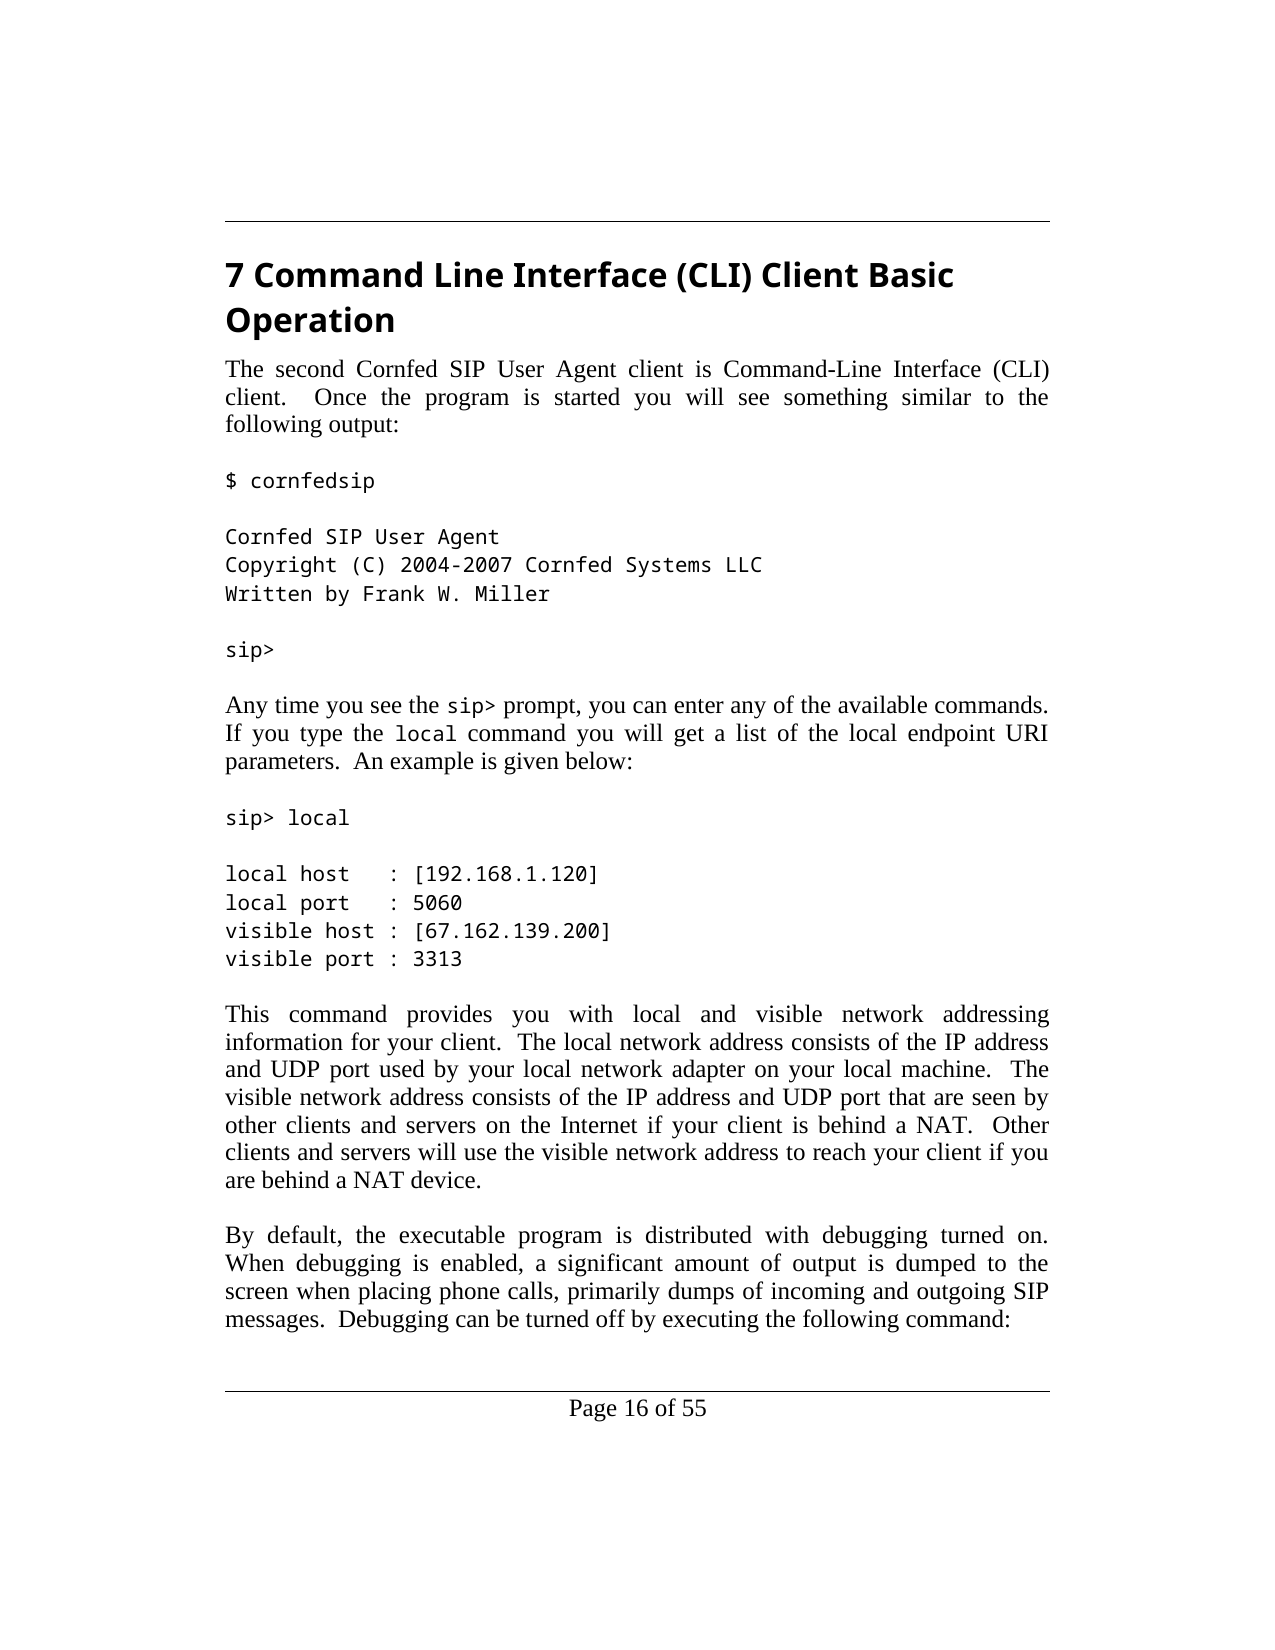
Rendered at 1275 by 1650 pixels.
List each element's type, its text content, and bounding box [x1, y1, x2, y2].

text The second Cornfed SIP User Agent client is Command-Line Interface (CLI) client. Once the program is started you will see something similar to the following output: [225, 355, 1050, 438]
subtitle Command Line Interface (CLI) Client Basic Operation [225, 251, 1050, 342]
text sip> local [225, 803, 1050, 831]
text Written by Frank W. Miller [225, 579, 1050, 607]
text local host : [192.168.1.120] [225, 859, 1050, 888]
text visible port : 3313 [225, 944, 1050, 972]
text By default, the executable program is distributed with debugging turned on. When debugging is enabled, a significant amount of output is dumped to the screen when placing phone calls, primarily dumps of incoming and outgoing SIP messages. Debugging can be turned off by executing the following command: [225, 1222, 1050, 1332]
text Copyright (C) 2004-2007 Cornfed Systems LLC [225, 550, 1050, 579]
text sip> [225, 635, 1050, 663]
text visible host : [67.162.139.200] [225, 916, 1050, 944]
text local port : 5060 [225, 888, 1050, 916]
text Cornfed SIP User Agent [225, 522, 1050, 550]
text $ cornfedsip [225, 466, 1050, 494]
text Any time you see the sip> prompt, you can enter any of the available commands. If you type the local command you will get a list of the local endpoint URI parameters. An example is given below: [225, 691, 1050, 775]
text This command provides you with local and visible network addressing information for your client. The local network address consists of the IP address and UDP port used by your local network adapter on your local machine. The visible network address consists of the IP address and UDP port that are seen by other clients and servers on the Internet if your client is behind a NAT. Other clients and servers will use the visible network address to reach your client if you are behind a NAT device. [225, 1000, 1050, 1194]
